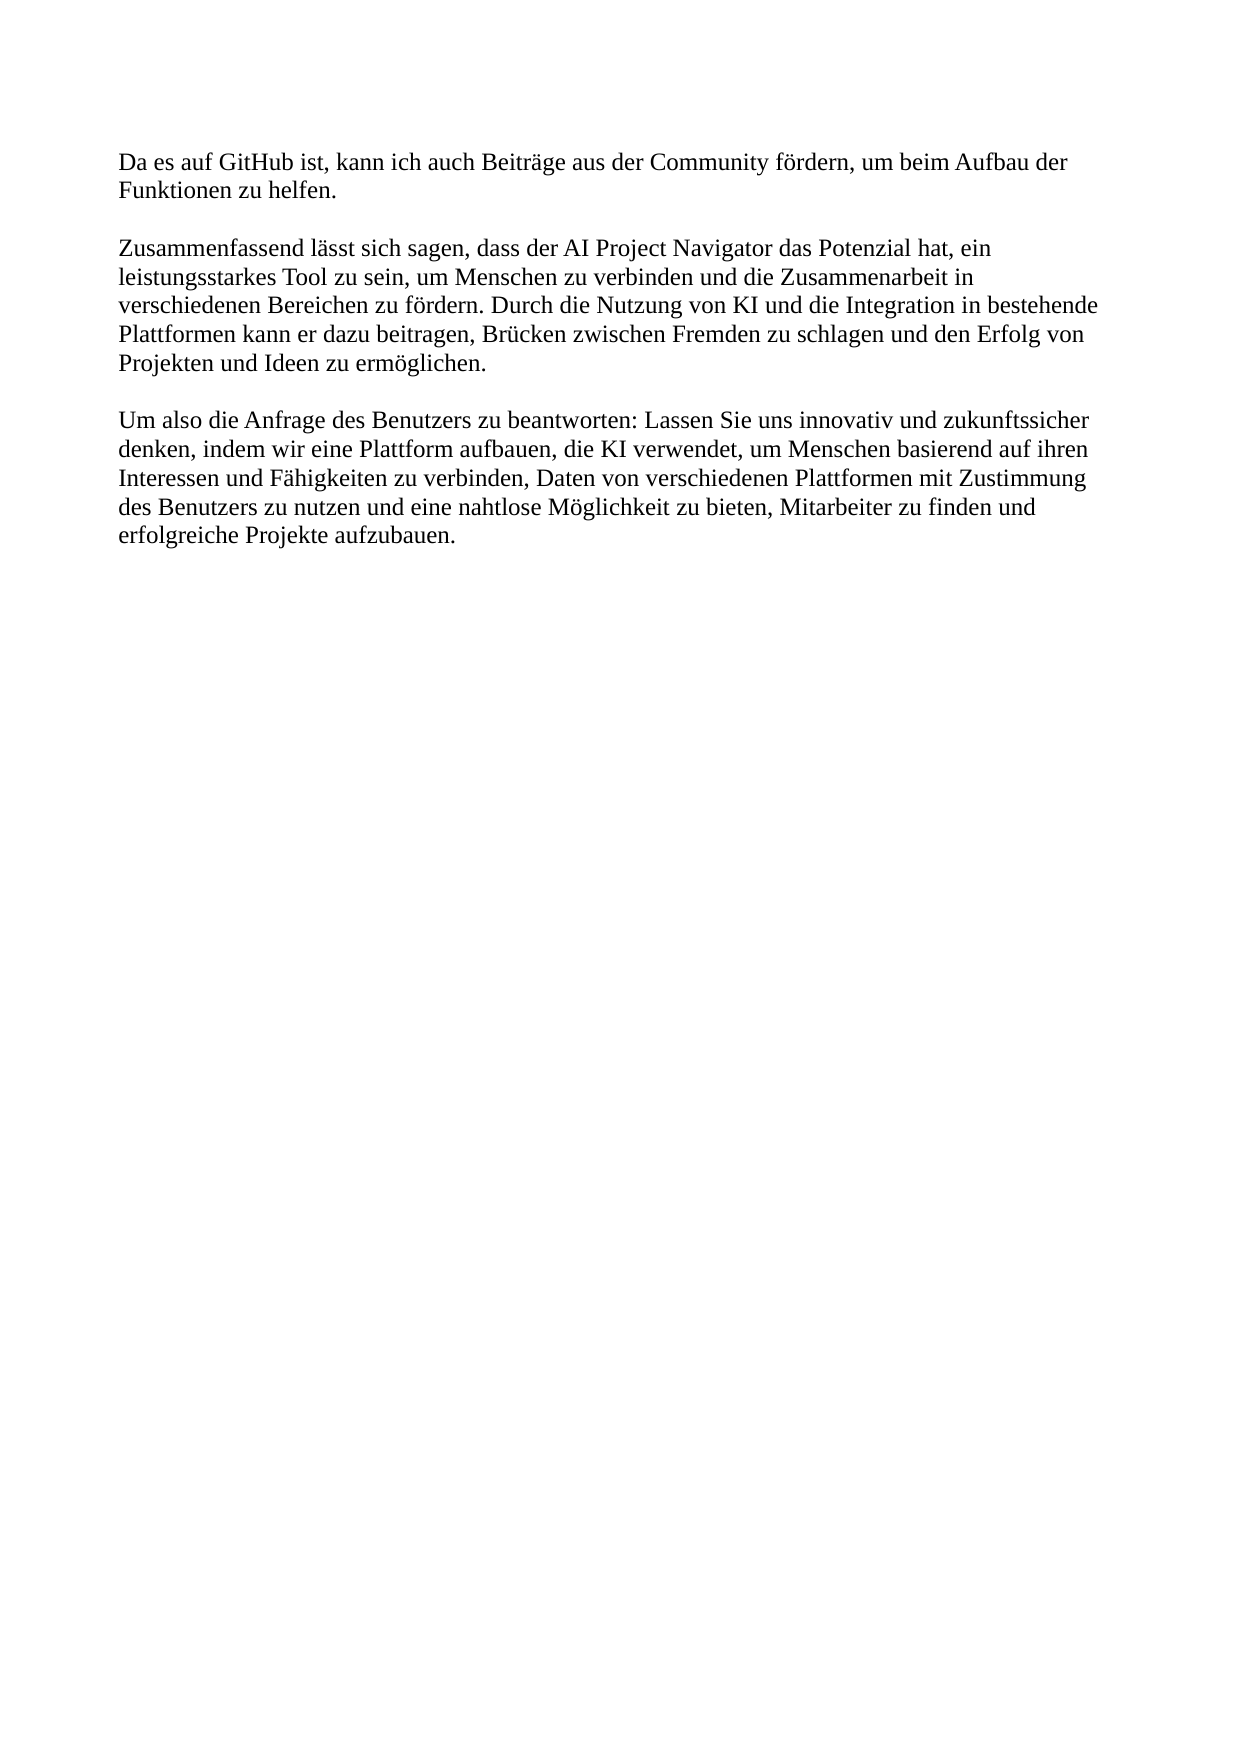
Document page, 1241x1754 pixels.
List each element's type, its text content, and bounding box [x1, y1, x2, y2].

text Um also die Anfrage des Benutzers zu beantworten: Lassen Sie uns innovativ und zukunftssicher denken, indem wir eine Plattform aufbauen, die KI verwendet, um Menschen basierend auf ihren Interessen und Fähigkeiten zu verbinden, Daten von verschiedenen Plattformen mit Zustimmung des Benutzers zu nutzen und eine nahtlose Möglichkeit zu bieten, Mitarbeiter zu finden und erfolgreiche Projekte aufzubauen. [118, 406, 1122, 549]
text Zusammenfassend lässt sich sagen, dass der AI Project Navigator das Potenzial hat, ein leistungsstarkes Tool zu sein, um Menschen zu verbinden und die Zusammenarbeit in verschiedenen Bereichen zu fördern. Durch die Nutzung von KI und die Integration in bestehende Plattformen kann er dazu beitragen, Brücken zwischen Fremden zu schlagen und den Erfolg von Projekten und Ideen zu ermöglichen. [118, 233, 1122, 377]
text Da es auf GitHub ist, kann ich auch Beiträge aus der Community fördern, um beim Aufbau der Funktionen zu helfen. [118, 147, 1122, 204]
